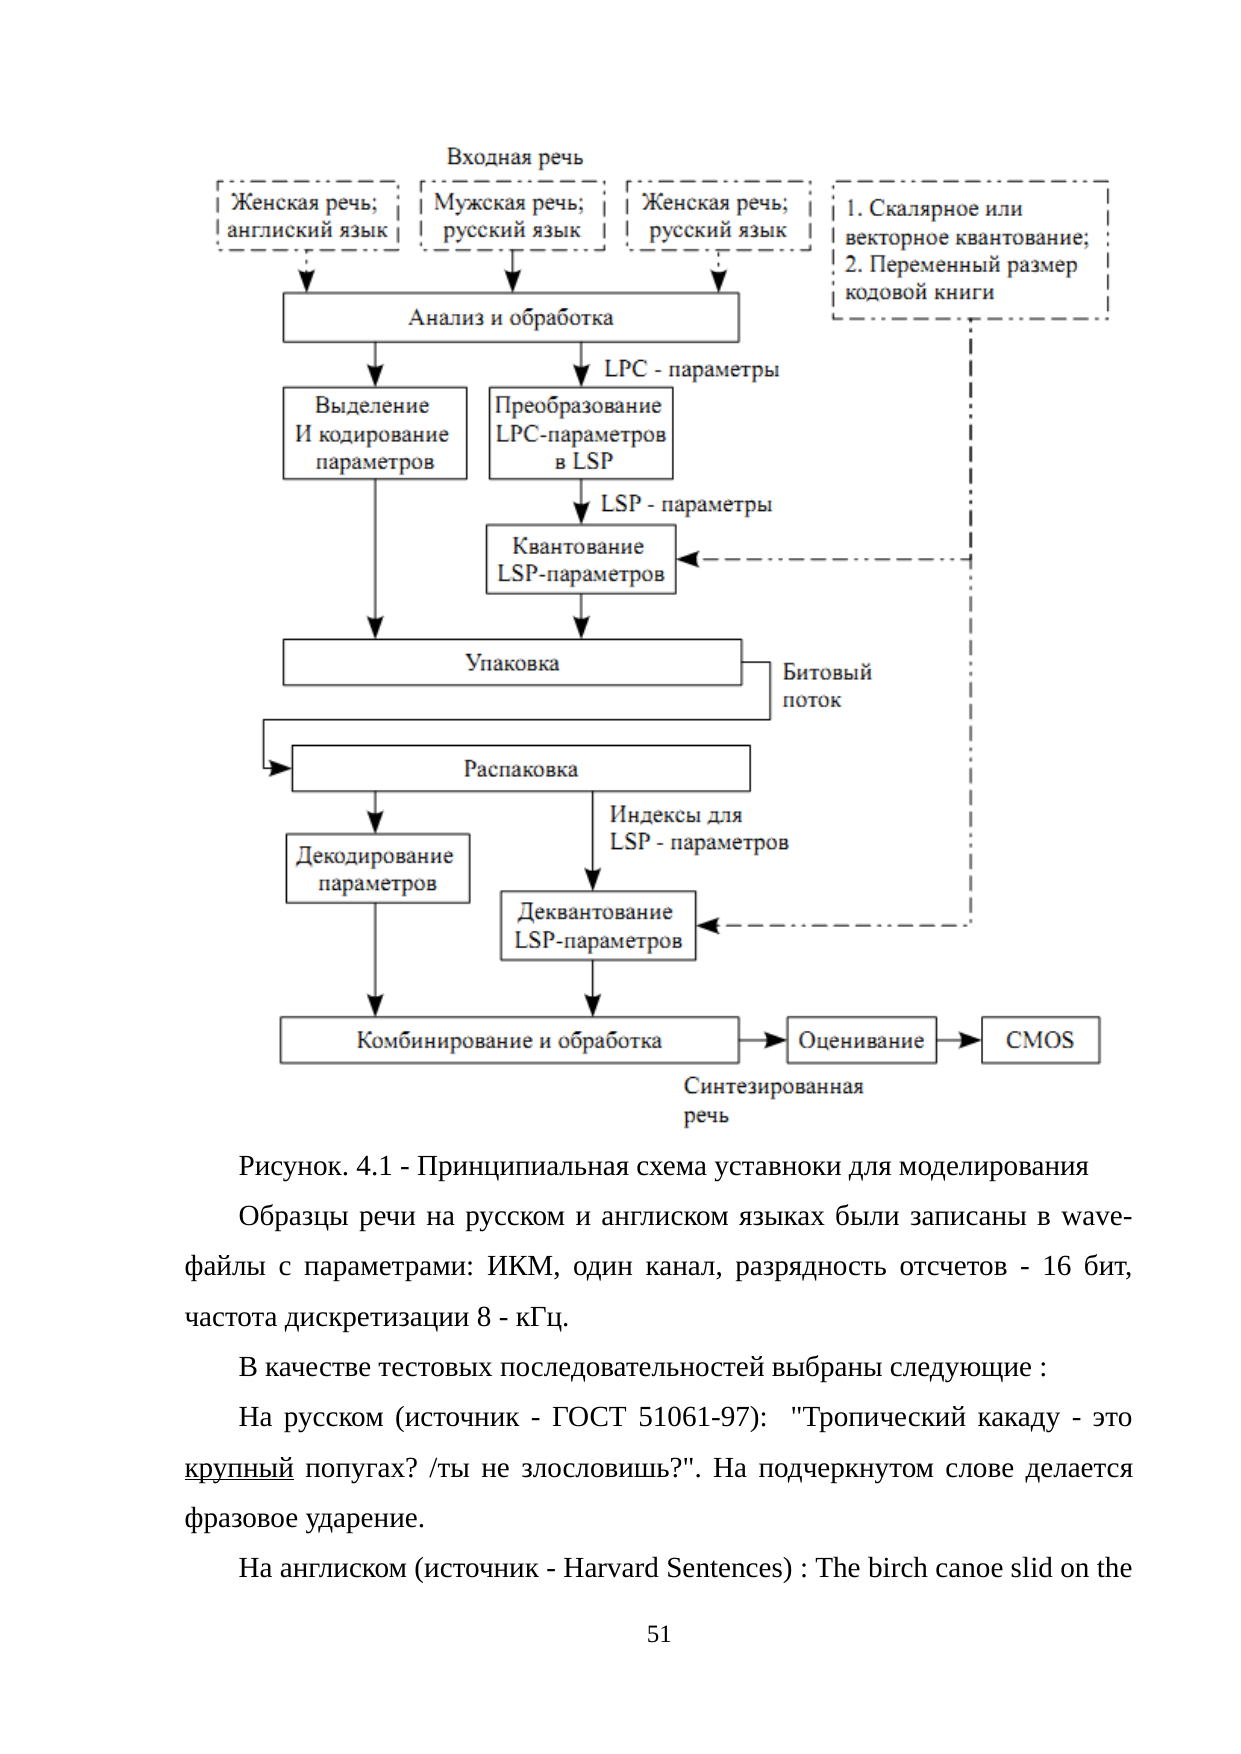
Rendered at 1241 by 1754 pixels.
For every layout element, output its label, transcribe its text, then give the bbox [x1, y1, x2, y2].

text На англиском (источник - Harvard Sentences) : The birch canoe slid on the [184, 1550, 1134, 1584]
text В качестве тестовых последовательностей выбраны следующие : [184, 1349, 1134, 1383]
text Образцы речи на русском и англиском языках были записаны в wave-файлы с параметрами: ИКМ, один канал, разрядность отсчетов - 16 бит, частота дискретизации 8 - кГц. [184, 1198, 1134, 1332]
text Рисунок. 4.1 - Принципиальная схема уставноки для моделирования [184, 106, 1134, 1181]
text На русском (источник - ГОСТ 51061-97): "Тропический какаду - это крупный попугах? /ты не злословишь?". На подчеркнутом слове делается фразовое ударение. [184, 1399, 1134, 1533]
picture [195, 122, 1124, 1130]
